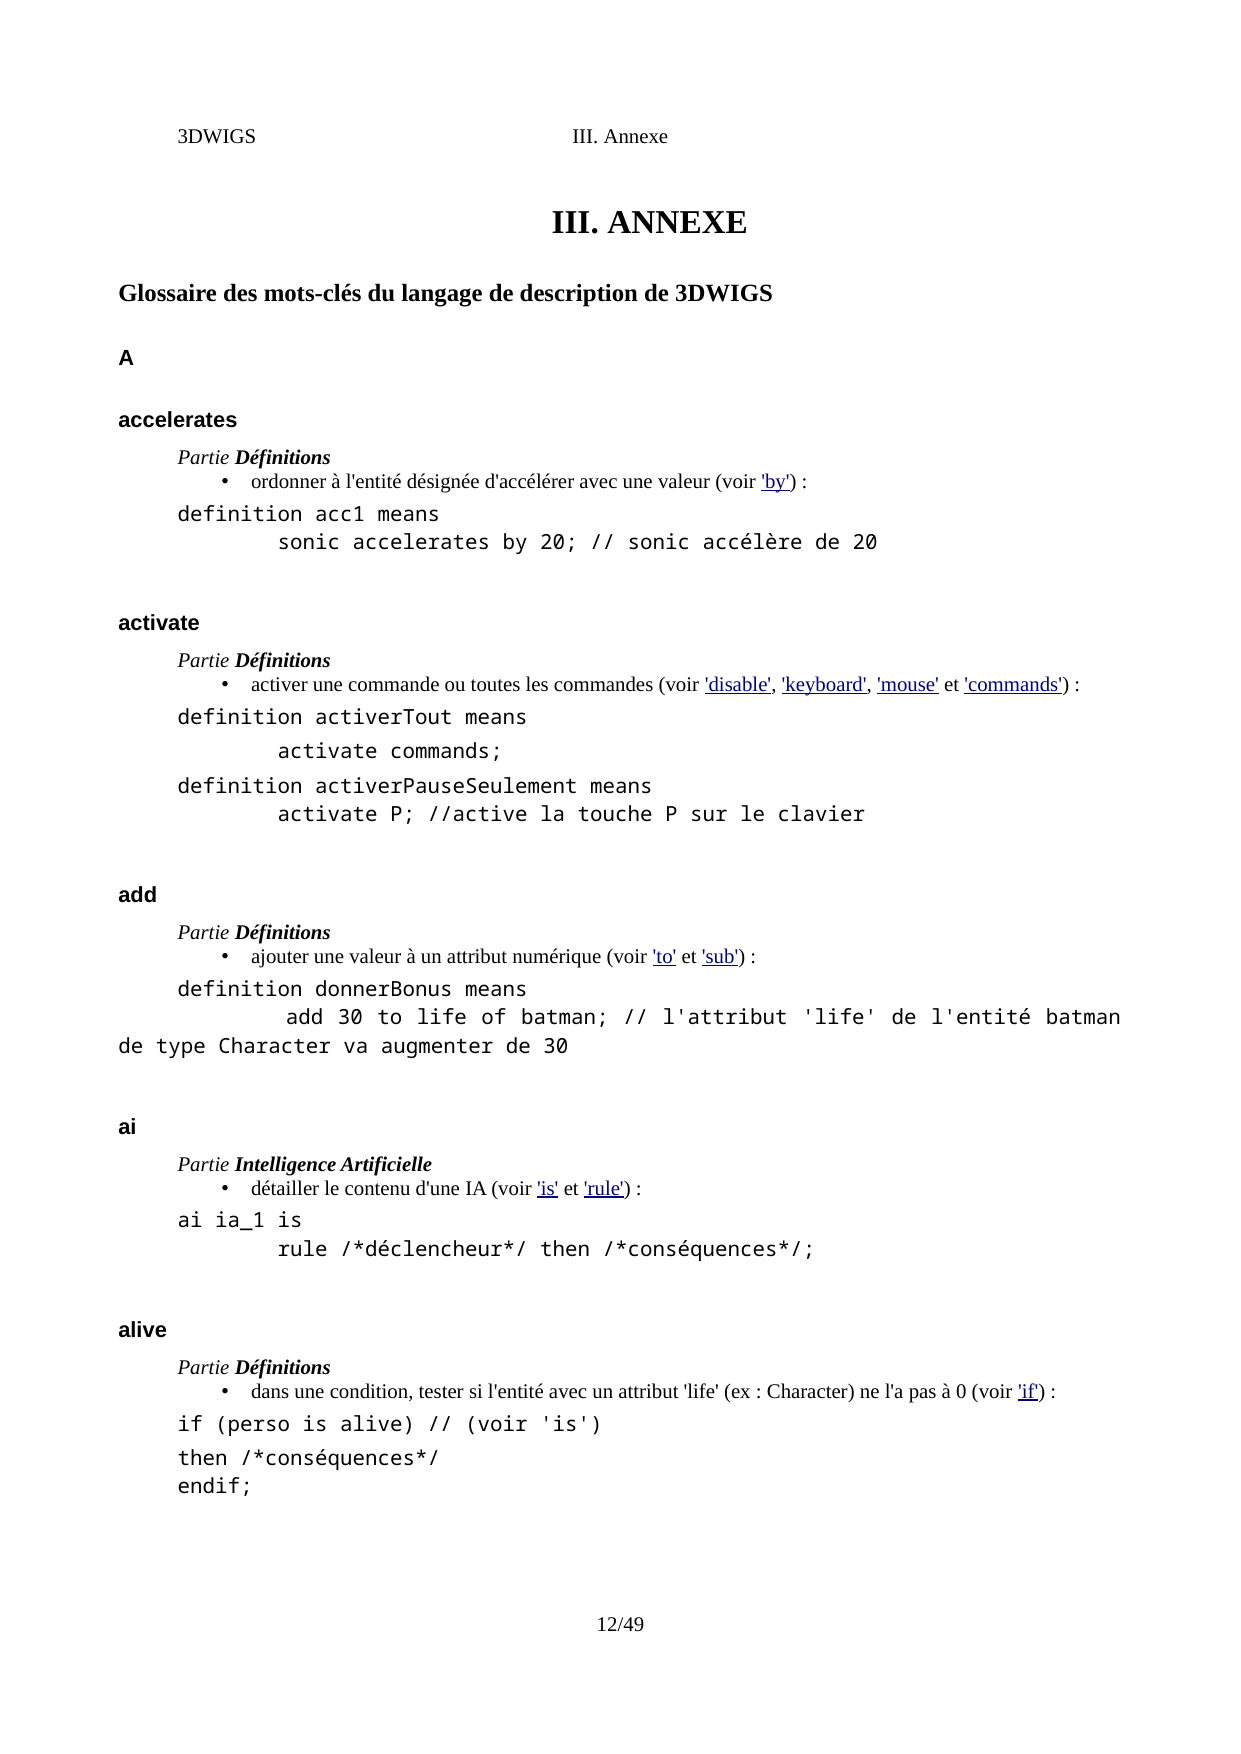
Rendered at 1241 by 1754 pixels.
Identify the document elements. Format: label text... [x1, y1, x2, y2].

text if (perso is alive) // (voir 'is') [118, 1409, 1122, 1437]
text ai ia_1 is [118, 1206, 1122, 1234]
text Partie Intelligence Artificielle [118, 1151, 1122, 1176]
text sonic accelerates by 20; // sonic accélère de 20 [118, 527, 1122, 556]
text add 30 to life of batman; // l'attribut 'life' de l'entité batman de type Character va augmenter de 30 [118, 1002, 1122, 1059]
text Partie Définitions [118, 920, 1122, 944]
text rule /*déclencheur*/ then /*conséquences*/; [118, 1234, 1122, 1262]
list dans une condition, tester si l'entité avec un attribut 'life' (ex : Character) ne l'a pas à 0 (voir 'if') : [162, 1379, 1122, 1403]
text endif; [118, 1471, 1122, 1500]
list ordonner à l'entité désignée d'accélérer avec une valeur (voir 'by') : [162, 469, 1122, 493]
text Partie Définitions [118, 648, 1122, 672]
subtitle Annexe [118, 203, 1122, 241]
list ajouter une valeur à un attribut numérique (voir 'to' et 'sub') : [162, 944, 1122, 968]
subtitle alive [118, 1317, 1122, 1342]
text definition acc1 means [118, 499, 1122, 527]
subtitle A [118, 344, 1122, 370]
text definition donnerBonus means [118, 974, 1122, 1002]
text then /*conséquences*/ [118, 1443, 1122, 1471]
subtitle activate [118, 610, 1122, 636]
text definition activerPauseSeulement means [118, 771, 1122, 799]
text activate P; //active la touche P sur le clavier [118, 799, 1122, 828]
text Partie Définitions [118, 1354, 1122, 1379]
subtitle ai [118, 1114, 1122, 1139]
text Partie Définitions [118, 445, 1122, 469]
list détailler le contenu d'une IA (voir 'is' et 'rule') : [162, 1176, 1122, 1199]
list activer une commande ou toutes les commandes (voir 'disable', 'keyboard', 'mouse' et 'commands') : [162, 672, 1122, 696]
text activate commands; [118, 736, 1122, 765]
subtitle add [118, 882, 1122, 907]
subtitle accelerates [118, 407, 1122, 432]
text definition activerTout means [118, 702, 1122, 731]
subtitle Glossaire des mots-clés du langage de description de 3DWIGS [118, 278, 1122, 307]
